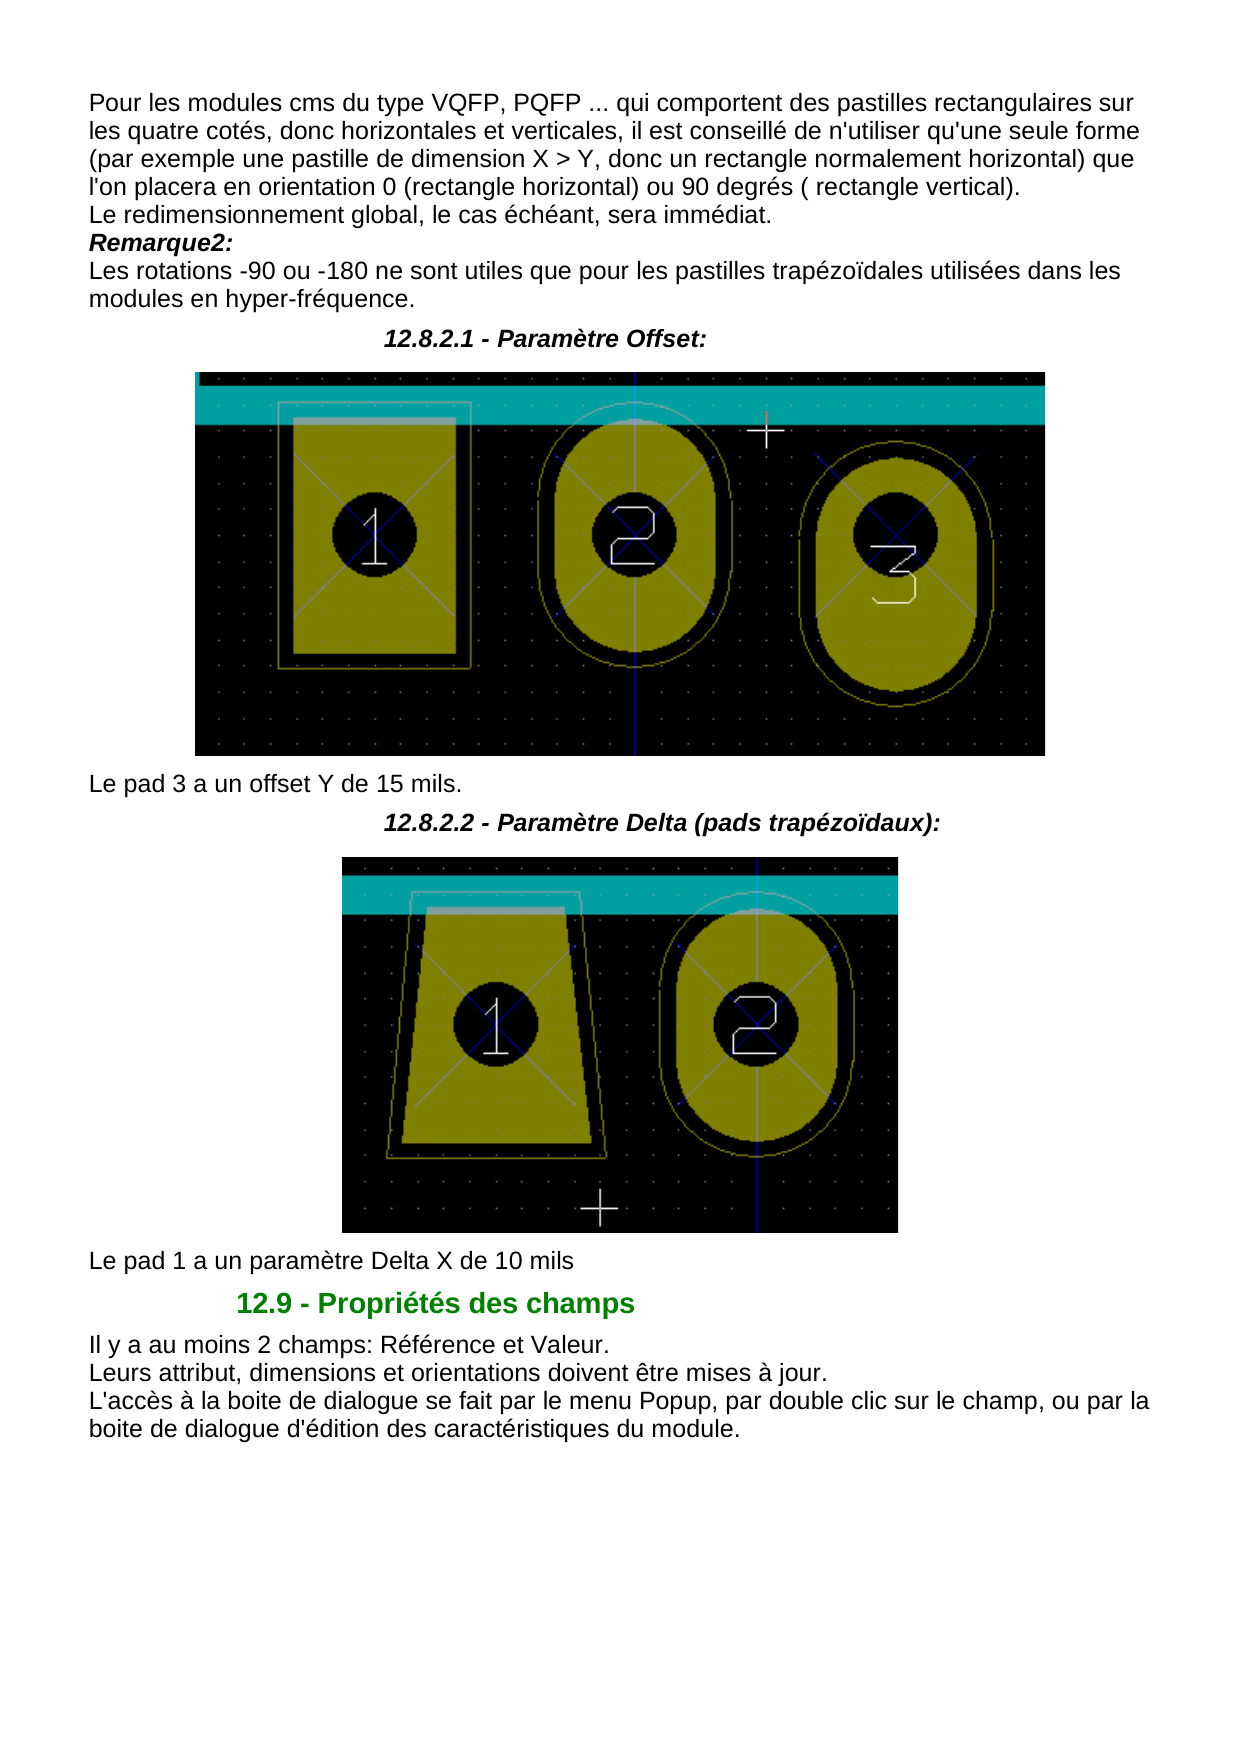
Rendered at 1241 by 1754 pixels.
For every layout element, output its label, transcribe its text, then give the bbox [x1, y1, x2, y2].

text Pour les modules cms du type VQFP, PQFP ... qui comportent des pastilles rectangulaires sur les quatre cotés, donc horizontales et verticales, il est conseillé de n'utiliser qu'une seule forme [88, 88, 1152, 144]
text Le pad 3 a un offset Y de 15 mils. [88, 769, 1152, 798]
text Leurs attribut, dimensions et orientations doivent être mises à jour. [88, 1359, 1152, 1387]
text Il y a au moins 2 champs: Référence et Valeur. [88, 1331, 1152, 1359]
subtitle Paramètre Offset: [310, 324, 1152, 352]
picture [195, 372, 1045, 756]
text Les rotations -90 ou -180 ne sont utiles que pour les pastilles trapézoïdales utilisées dans les modules en hyper-fréquence. [88, 257, 1152, 313]
subtitle Propriétés des champs [162, 1287, 1152, 1319]
text L'accès à la boite de dialogue se fait par le menu Popup, par double clic sur le champ, ou par la boite de dialogue d'édition des caractéristiques du module. [88, 1387, 1152, 1443]
picture [342, 857, 899, 1233]
text Remarque2: [88, 229, 1152, 257]
text Le pad 1 a un paramètre Delta X de 10 mils [88, 1247, 1152, 1275]
subtitle Paramètre Delta (pads trapézoïdaux): [310, 809, 1152, 837]
text Le redimensionnement global, le cas échéant, sera immédiat. [88, 201, 1152, 229]
text (par exemple une pastille de dimension X > Y, donc un rectangle normalement horizontal) que l'on placera en orientation 0 (rectangle horizontal) ou 90 degrés ( rectangle vertical). [88, 144, 1152, 201]
